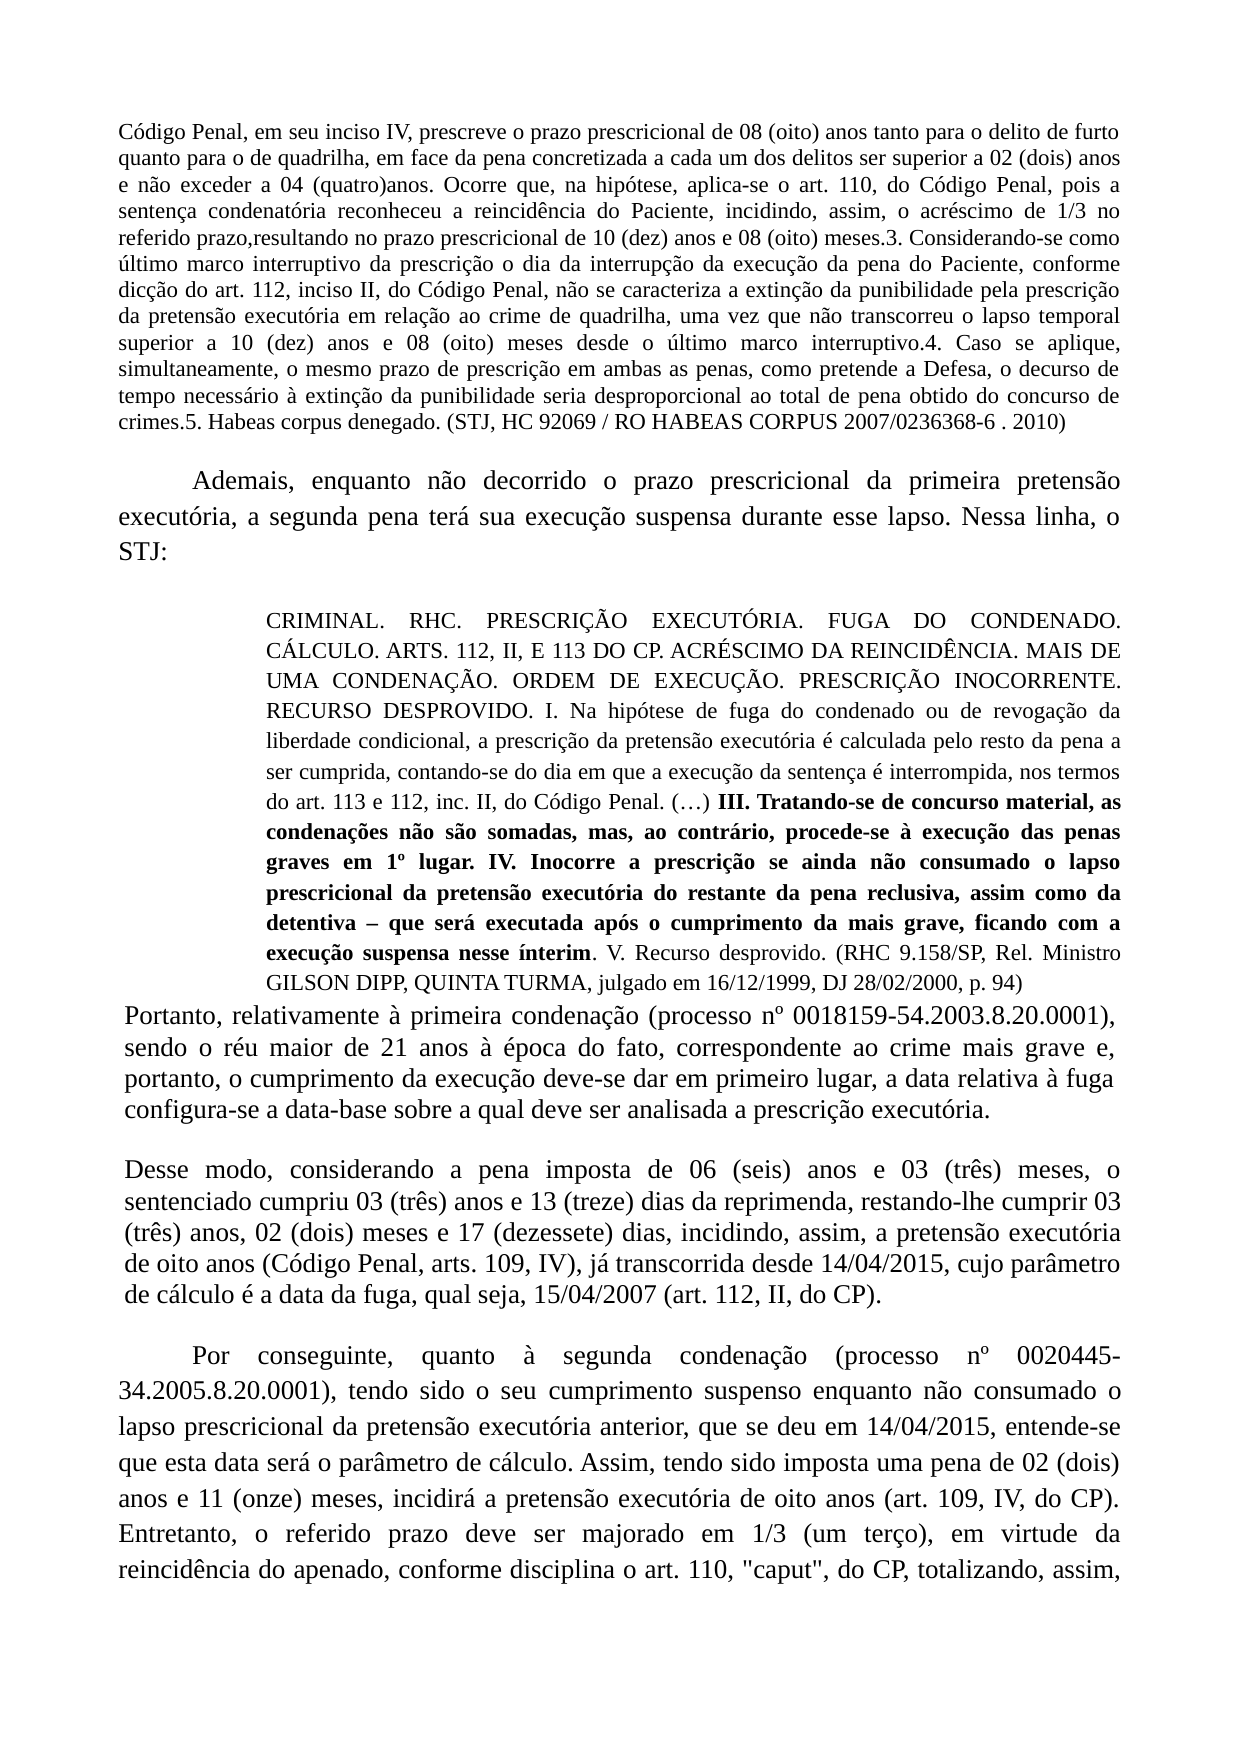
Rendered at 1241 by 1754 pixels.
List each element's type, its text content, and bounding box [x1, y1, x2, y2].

text Portanto, relativamente à primeira condenação (processo nº 0018159-54.2003.8.20.0001), sendo o réu maior de 21 anos à época do fato, correspondente ao crime mais grave e, portanto, o cumprimento da execução deve-se dar em primeiro lugar, a data relativa à fuga configura-se a data-base sobre a qual deve ser analisada a prescrição executória. [124, 999, 1116, 1124]
text Desse modo, considerando a pena imposta de 06 (seis) anos e 03 (três) meses, o sentenciado cumpriu 03 (três) anos e 13 (treze) dias da reprimenda, restando-lhe cumprir 03 (três) anos, 02 (dois) meses e 17 (dezessete) dias, incidindo, assim, a pretensão executória de oito anos (Código Penal, arts. 109, IV), já transcorrida desde 14/04/2015, cujo parâmetro de cálculo é a data da fuga, qual seja, 15/04/2007 (art. 112, II, do CP). [124, 1153, 1122, 1309]
text Por conseguinte, quanto à segunda condenação (processo nº 0020445-34.2005.8.20.0001), tendo sido o seu cumprimento suspenso enquanto não consumado o lapso prescricional da pretensão executória anterior, que se deu em 14/04/2015, entende-se que esta data será o parâmetro de cálculo. Assim, tendo sido imposta uma pena de 02 (dois) anos e 11 (onze) meses, incidirá a pretensão executória de oito anos (art. 109, IV, do CP). Entretanto, o referido prazo deve ser majorado em 1/3 (um terço), em virtude da reincidência do apenado, conforme disciplina o art. 110, "caput", do CP, totalizando, assim, [118, 1339, 1122, 1584]
text CRIMINAL. RHC. PRESCRIÇÃO EXECUTÓRIA. FUGA DO CONDENADO. CÁLCULO. ARTS. 112, II, E 113 DO CP. ACRÉSCIMO DA REINCIDÊNCIA. MAIS DE UMA CONDENAÇÃO. ORDEM DE EXECUÇÃO. PRESCRIÇÃO INOCORRENTE. RECURSO DESPROVIDO. I. Na hipótese de fuga do condenado ou de revogação da liberdade condicional, a prescrição da pretensão executória é calculada pelo resto da pena a ser cumprida, contando-se do dia em que a execução da sentença é interrompida, nos termos do art. 113 e 112, inc. II, do Código Penal. (…) III. Tratando-se de concurso material, as condenações não são somadas, mas, ao contrário, procede-se à execução das penas graves em 1º lugar. IV. Inocorre a prescrição se ainda não consumado o lapso prescricional da pretensão executória do restante da pena reclusiva, assim como da detentiva – que será executada após o cumprimento da mais grave, ficando com a execução suspensa nesse ínterim. V. Recurso desprovido. (RHC 9.158/SP, Rel. Ministro GILSON DIPP, QUINTA TURMA, julgado em 16/12/1999, DJ 28/02/2000, p. 94) [266, 607, 1122, 996]
text Código Penal, em seu inciso IV, prescreve o prazo prescricional de 08 (oito) anos tanto para o delito de furto quanto para o de quadrilha, em face da pena concretizada a cada um dos delitos ser superior a 02 (dois) anos e não exceder a 04 (quatro)anos. Ocorre que, na hipótese, aplica-se o art. 110, do Código Penal, pois a sentença condenatória reconheceu a reincidência do Paciente, incidindo, assim, o acréscimo de 1/3 no referido prazo,resultando no prazo prescricional de 10 (dez) anos e 08 (oito) meses.3. Considerando-se como último marco interruptivo da prescrição o dia da interrupção da execução da pena do Paciente, conforme dicção do art. 112, inciso II, do Código Penal, não se caracteriza a extinção da punibilidade pela prescrição da pretensão executória em relação ao crime de quadrilha, uma vez que não transcorreu o lapso temporal superior a 10 (dez) anos e 08 (oito) meses desde o último marco interruptivo.4. Caso se aplique, simultaneamente, o mesmo prazo de prescrição em ambas as penas, como pretende a Defesa, o decurso de tempo necessário à extinção da punibilidade seria desproporcional ao total de pena obtido do concurso de crimes.5. Habeas corpus denegado. (STJ, HC 92069 / RO HABEAS CORPUS 2007/0236368-6 . 2010) [118, 118, 1122, 434]
text Ademais, enquanto não decorrido o prazo prescricional da primeira pretensão executória, a segunda pena terá sua execução suspensa durante esse lapso. Nessa linha, o STJ: [118, 464, 1122, 566]
